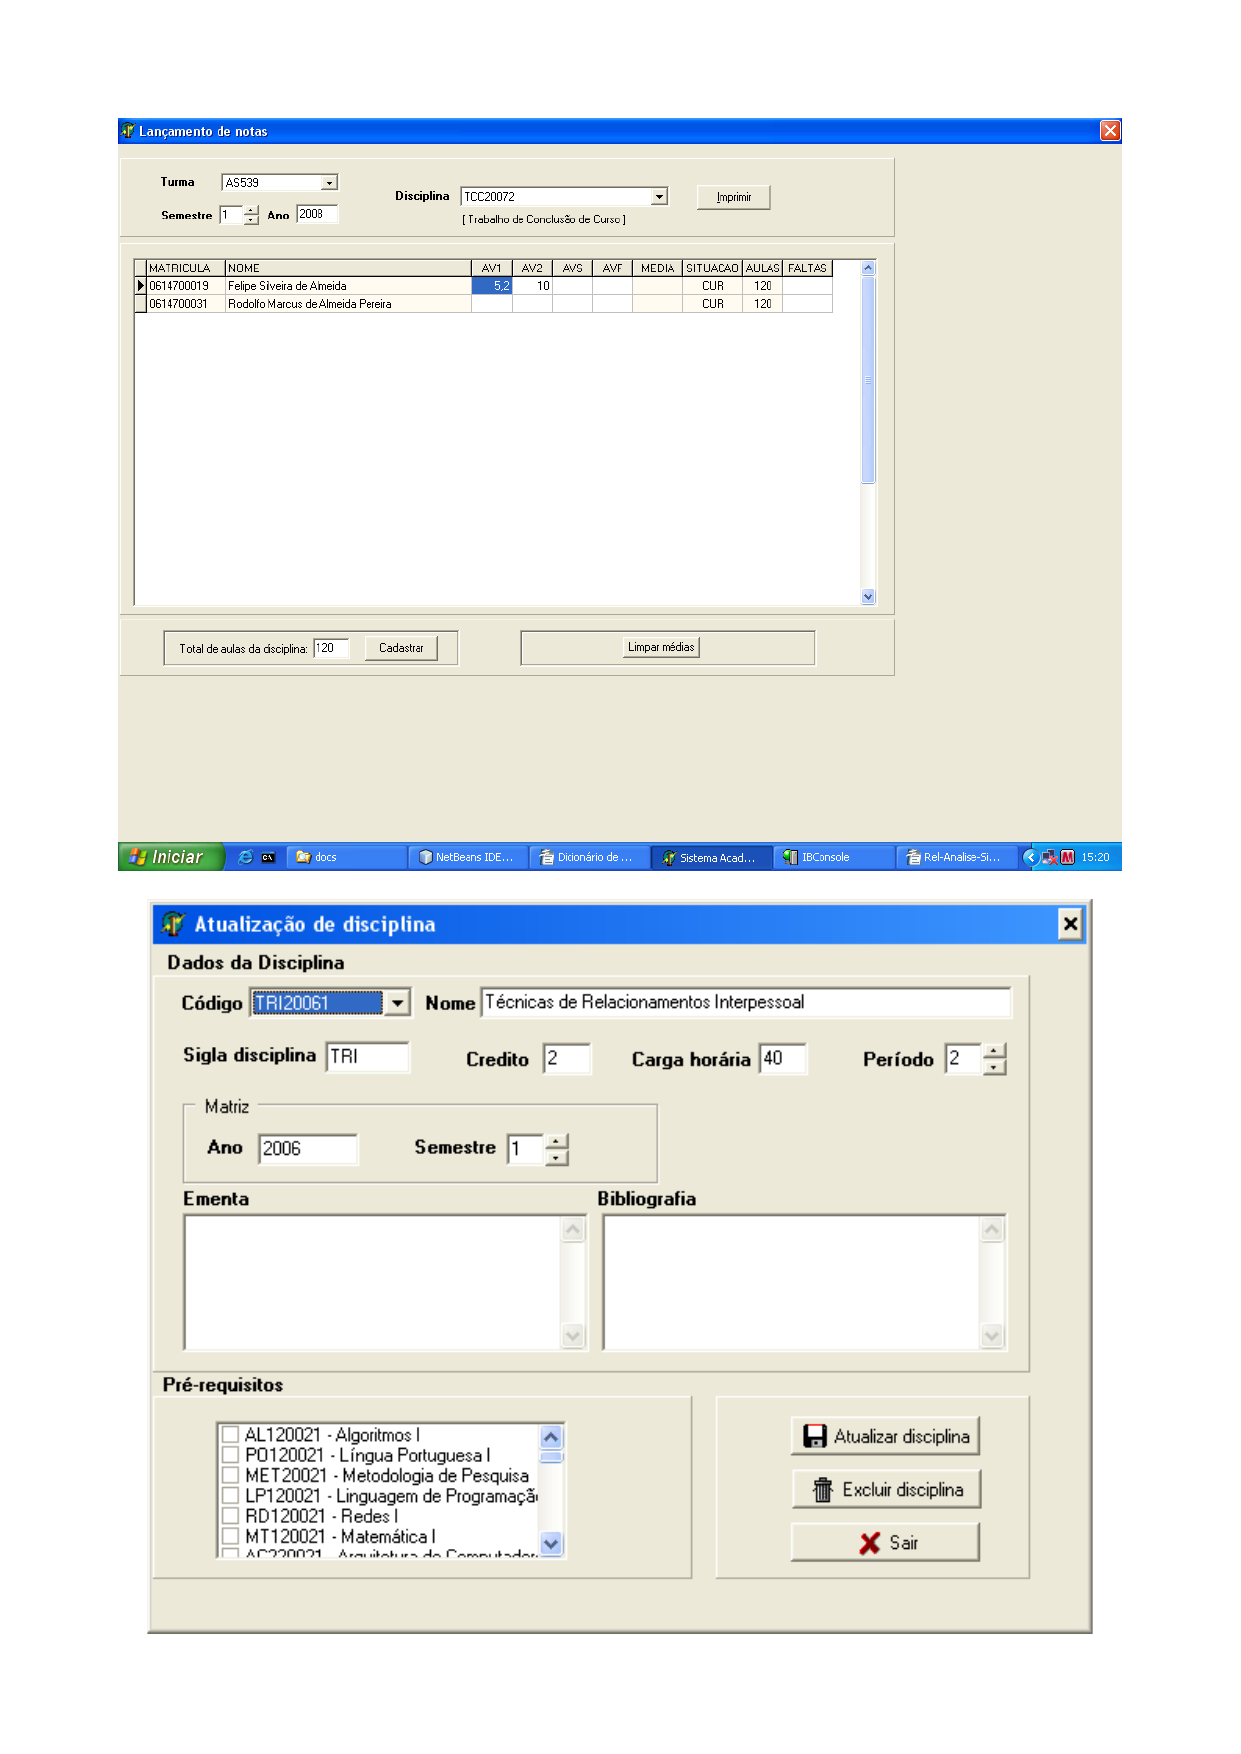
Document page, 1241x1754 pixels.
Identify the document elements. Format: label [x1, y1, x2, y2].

picture [118, 118, 1122, 871]
picture [147, 899, 1093, 1634]
